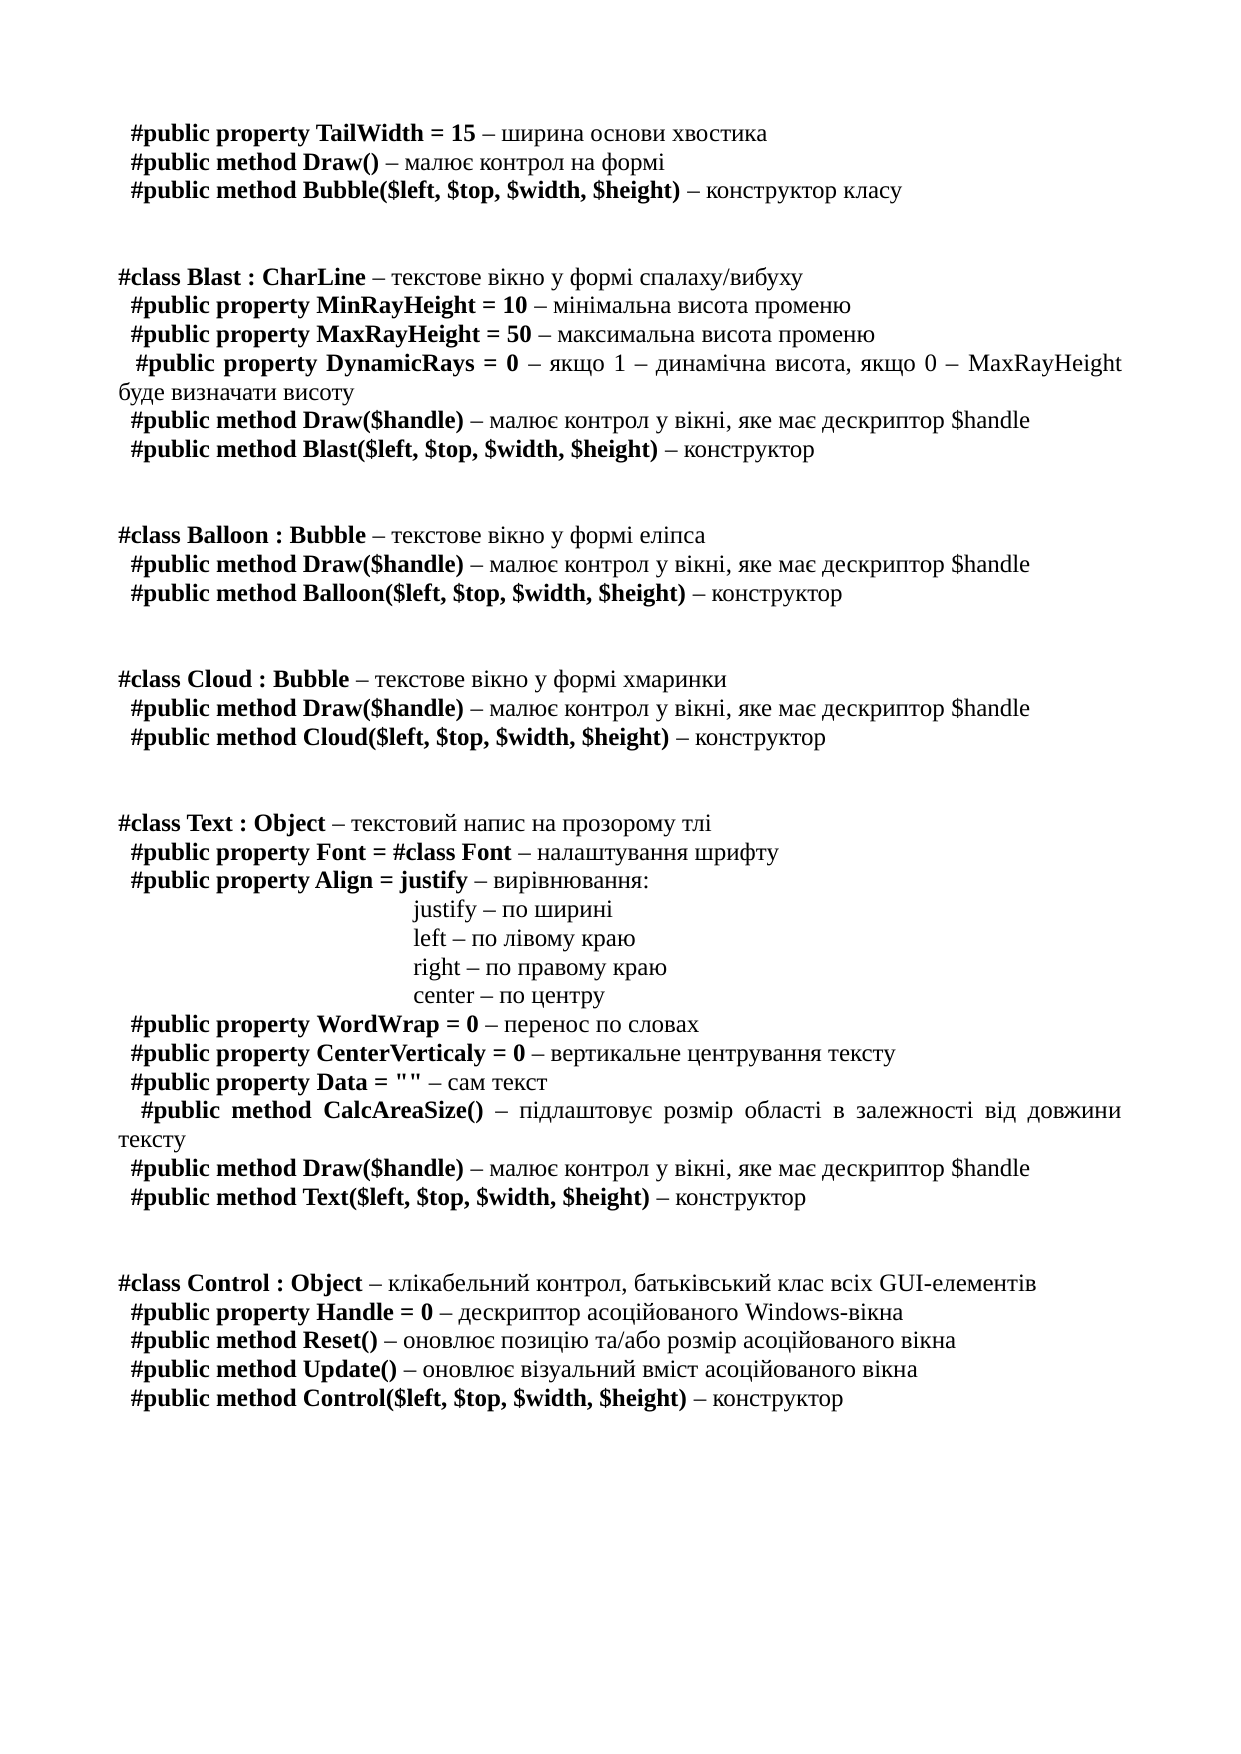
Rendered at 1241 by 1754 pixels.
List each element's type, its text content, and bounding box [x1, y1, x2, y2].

text #public method Cloud($left, $top, $width, $height) – конструктор [118, 722, 1122, 751]
text left – по лівому краю [118, 923, 1122, 952]
text #public method Draw($handle) – малює контрол у вікні, яке має дескриптор $handle [118, 406, 1122, 434]
text #public method Draw($handle) – малює контрол у вікні, яке має дескриптор $handle [118, 549, 1122, 578]
text #public property Data = "" – сам текст [118, 1067, 1122, 1096]
text #public method Reset() – оновлює позицію та/або розмір асоційованого вікна [118, 1326, 1122, 1354]
text #public property Handle = 0 – дескриптор асоційованого Windows-вікна [118, 1297, 1122, 1326]
text #public method Bubble($left, $top, $width, $height) – конструктор класу [118, 176, 1122, 204]
text #public method CalcAreaSize() – підлаштовує розмір області в залежності від довжини тексту [118, 1096, 1122, 1153]
text #public method Draw($handle) – малює контрол у вікні, яке має дескриптор $handle [118, 693, 1122, 722]
text #public method Update() – оновлює візуальний вміст асоційованого вікна [118, 1354, 1122, 1383]
text #class Blast : CharLine – текстове вікно у формі спалаху/вибуху [118, 262, 1122, 291]
text #public property Font = #class Font – налаштування шрифту [118, 837, 1122, 866]
text #public method Blast($left, $top, $width, $height) – конструктор [118, 434, 1122, 463]
text #public method Draw() – малює контрол на формі [118, 147, 1122, 176]
text #public property Align = justify – вирівнювання: [118, 866, 1122, 894]
text #class Text : Object – текстовий напис на прозорому тлі [118, 808, 1122, 837]
text center – по центру [118, 981, 1122, 1009]
text #public method Balloon($left, $top, $width, $height) – конструктор [118, 578, 1122, 607]
text #public property TailWidth = 15 – ширина основи хвостика [118, 118, 1122, 147]
text #public property MinRayHeight = 10 – мінімальна висота променю [118, 291, 1122, 319]
text #public property MaxRayHeight = 50 – максимальна висота променю [118, 319, 1122, 348]
text justify – по ширині [118, 894, 1122, 923]
text right – по правому краю [118, 952, 1122, 981]
text #class Balloon : Bubble – текстове вікно у формі еліпса [118, 521, 1122, 549]
text #public property DynamicRays = 0 – якщо 1 – динамічна висота, якщо 0 – MaxRayHeight буде визначати висоту [118, 348, 1122, 406]
text #public property CenterVerticaly = 0 – вертикальне центрування тексту [118, 1038, 1122, 1067]
text #public method Control($left, $top, $width, $height) – конструктор [118, 1383, 1122, 1412]
text #public method Text($left, $top, $width, $height) – конструктор [118, 1182, 1122, 1211]
text #class Cloud : Bubble – текстове вікно у формі хмаринки [118, 664, 1122, 693]
text #public method Draw($handle) – малює контрол у вікні, яке має дескриптор $handle [118, 1153, 1122, 1182]
text #public property WordWrap = 0 – перенос по словах [118, 1009, 1122, 1038]
text #class Control : Object – клікабельний контрол, батьківський клас всіх GUI-елементів [118, 1268, 1122, 1297]
